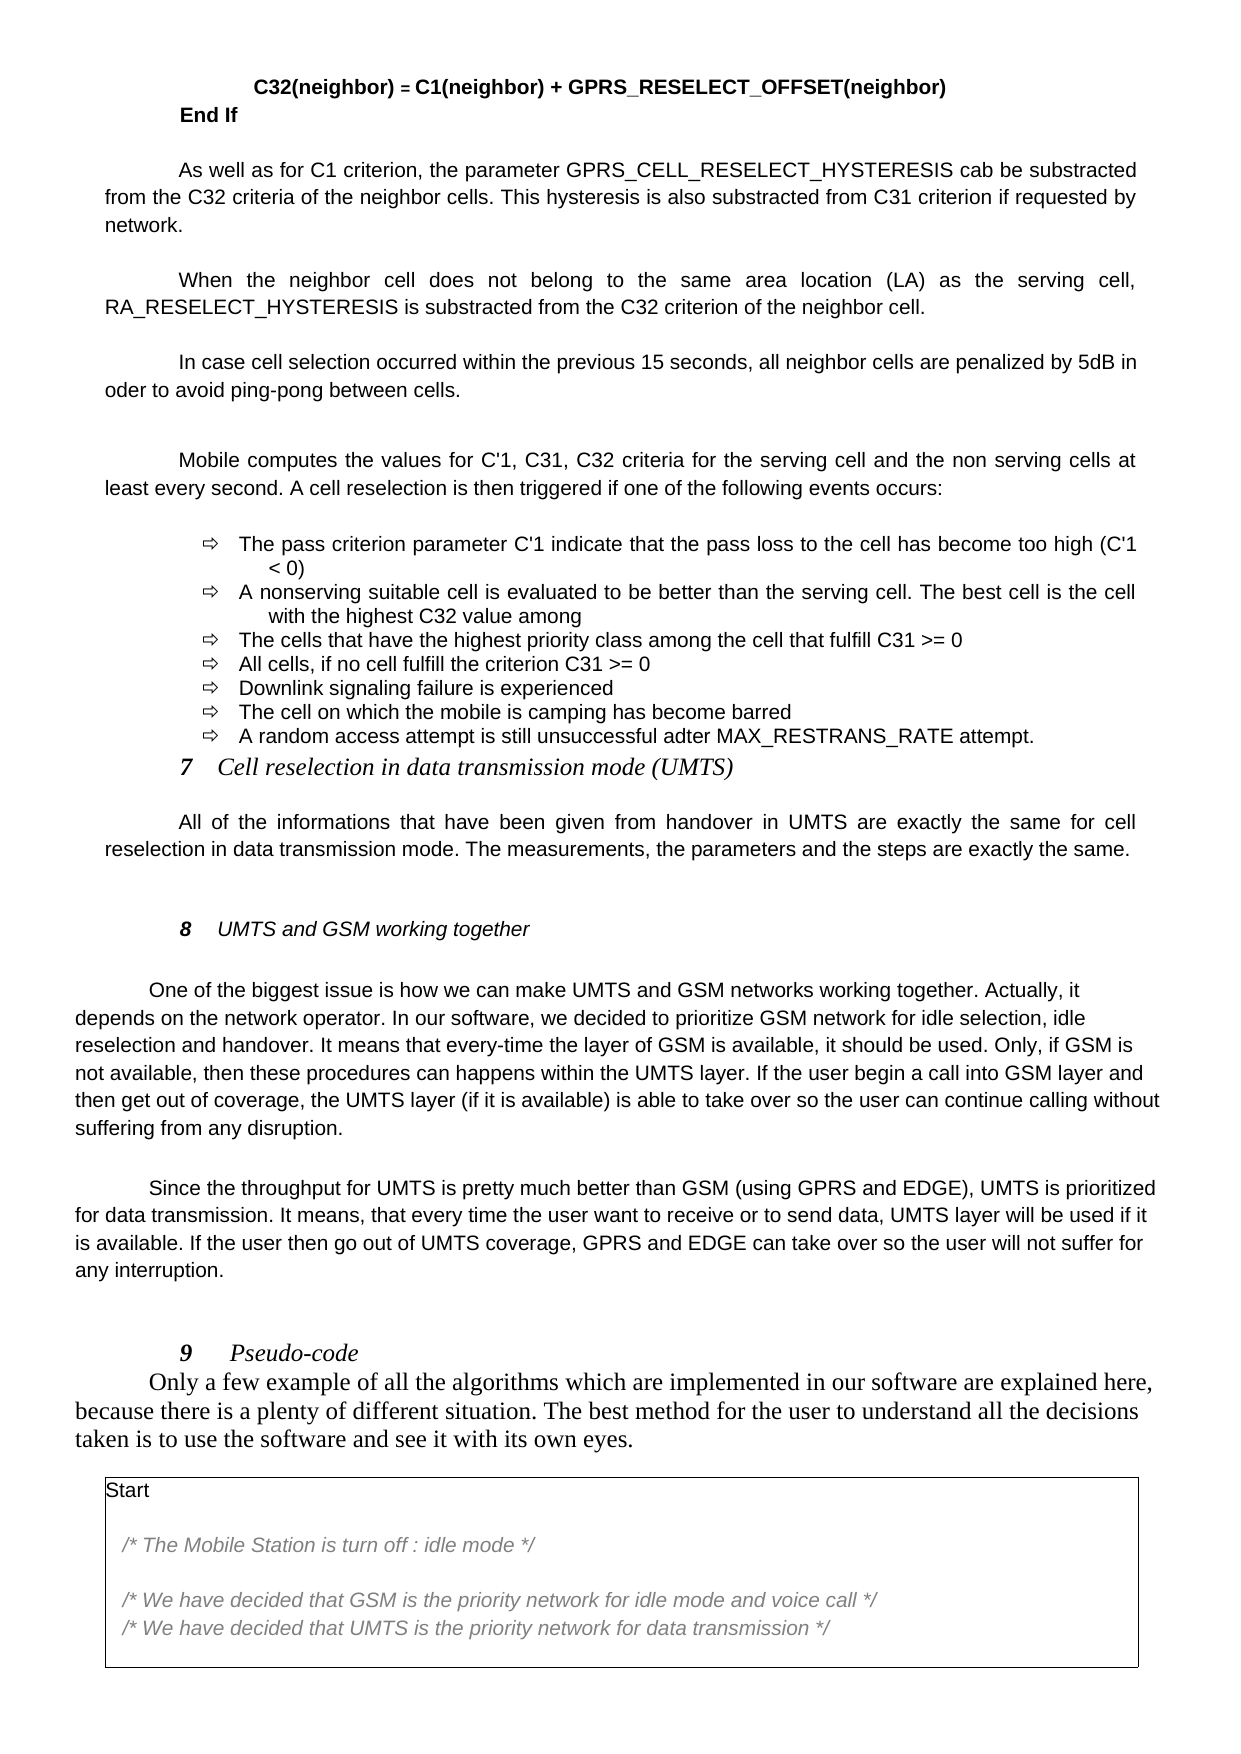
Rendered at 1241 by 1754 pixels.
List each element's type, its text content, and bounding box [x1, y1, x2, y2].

list The cell on which the mobile is camping has become barred [201, 700, 1138, 724]
text One of the biggest issue is how we can make UMTS and GSM networks working together. Actually, it depends on the network operator. In our software, we decided to prioritize GSM network for idle selection, idle reselection and handover. It means that every-time the layer of GSM is available, it should be used. Only, if GSM is not available, then these procedures can happens within the UMTS layer. If the user begin a call into GSM layer and then get out of coverage, the UMTS layer (if it is available) is able to take over so the user can continue calling without suffering from any disruption. [75, 978, 1165, 1139]
list End If [179, 102, 1138, 126]
text Only a few example of all the algorithms which are implemented in our software are explained here, because there is a plenty of different situation. The best method for the user to understand all the decisions taken is to use the software and see it with its own eyes. [75, 1367, 1165, 1453]
list Downlink signaling failure is experienced [201, 676, 1138, 700]
subtitle UMTS and GSM working together [179, 917, 1165, 941]
text Start [106, 1478, 1138, 1502]
text Since the throughput for UMTS is pretty much better than GSM (using GPRS and EDGE), UMTS is prioritized for data transmission. It means, that every time the user want to receive or to send data, UMTS layer will be used if it is available. If the user then go out of UMTS coverage, GPRS and EDGE can take over so the user will not suffer for any interruption. [75, 1176, 1165, 1282]
text /* We have decided that GSM is the priority network for idle mode and voice call */ [106, 1587, 1138, 1612]
text All of the informations that have been given from handover in UMTS are exactly the same for cell reselection in data transmission mode. The measurements, the parameters and the steps are exactly the same. [104, 810, 1138, 861]
text /* We have decided that UMTS is the priority network for data transmission */ [106, 1615, 1138, 1639]
list The cells that have the highest priority class among the cell that fulfill C31 >= 0 [201, 628, 1138, 652]
text Mobile computes the values for C'1, C31, C32 criteria for the serving cell and the non serving cells at least every second. A cell reselection is then triggered if one of the following events occurs: [104, 448, 1138, 499]
list A random access attempt is still unsuccessful adter MAX_RESTRANS_RATE attempt. [201, 724, 1138, 748]
text In case cell selection occurred within the previous 15 seconds, all neighbor cells are penalized by 5dB in oder to avoid ping-pong between cells. [104, 350, 1138, 401]
text /* The Mobile Station is turn off : idle mode */ [106, 1532, 1138, 1557]
text When the neighbor cell does not belong to the same area location (LA) as the serving cell, RA_RESELECT_HYSTERESIS is substracted from the C32 criterion of the neighbor cell. [104, 267, 1138, 319]
list All cells, if no cell fulfill the criterion C31 >= 0 [201, 652, 1138, 676]
list C32(neighbor) = C1(neighbor) + GPRS_RESELECT_OFFSET(neighbor) [179, 75, 1138, 99]
list The pass criterion parameter C'1 indicate that the pass loss to the cell has become too high (C'1 < 0) [201, 532, 1138, 580]
list A nonserving suitable cell is evaluated to be better than the serving cell. The best cell is the cell with the highest C32 value among [201, 580, 1138, 628]
text As well as for C1 criterion, the parameter GPRS_CELL_RESELECT_HYSTERESIS cab be substracted from the C32 criteria of the neighbor cells. This hysteresis is also substracted from C31 criterion if requested by network. [104, 157, 1138, 236]
subtitle Cell reselection in data transmission mode (UMTS) [179, 752, 1165, 781]
subtitle Pseudo-code [179, 1338, 1165, 1367]
